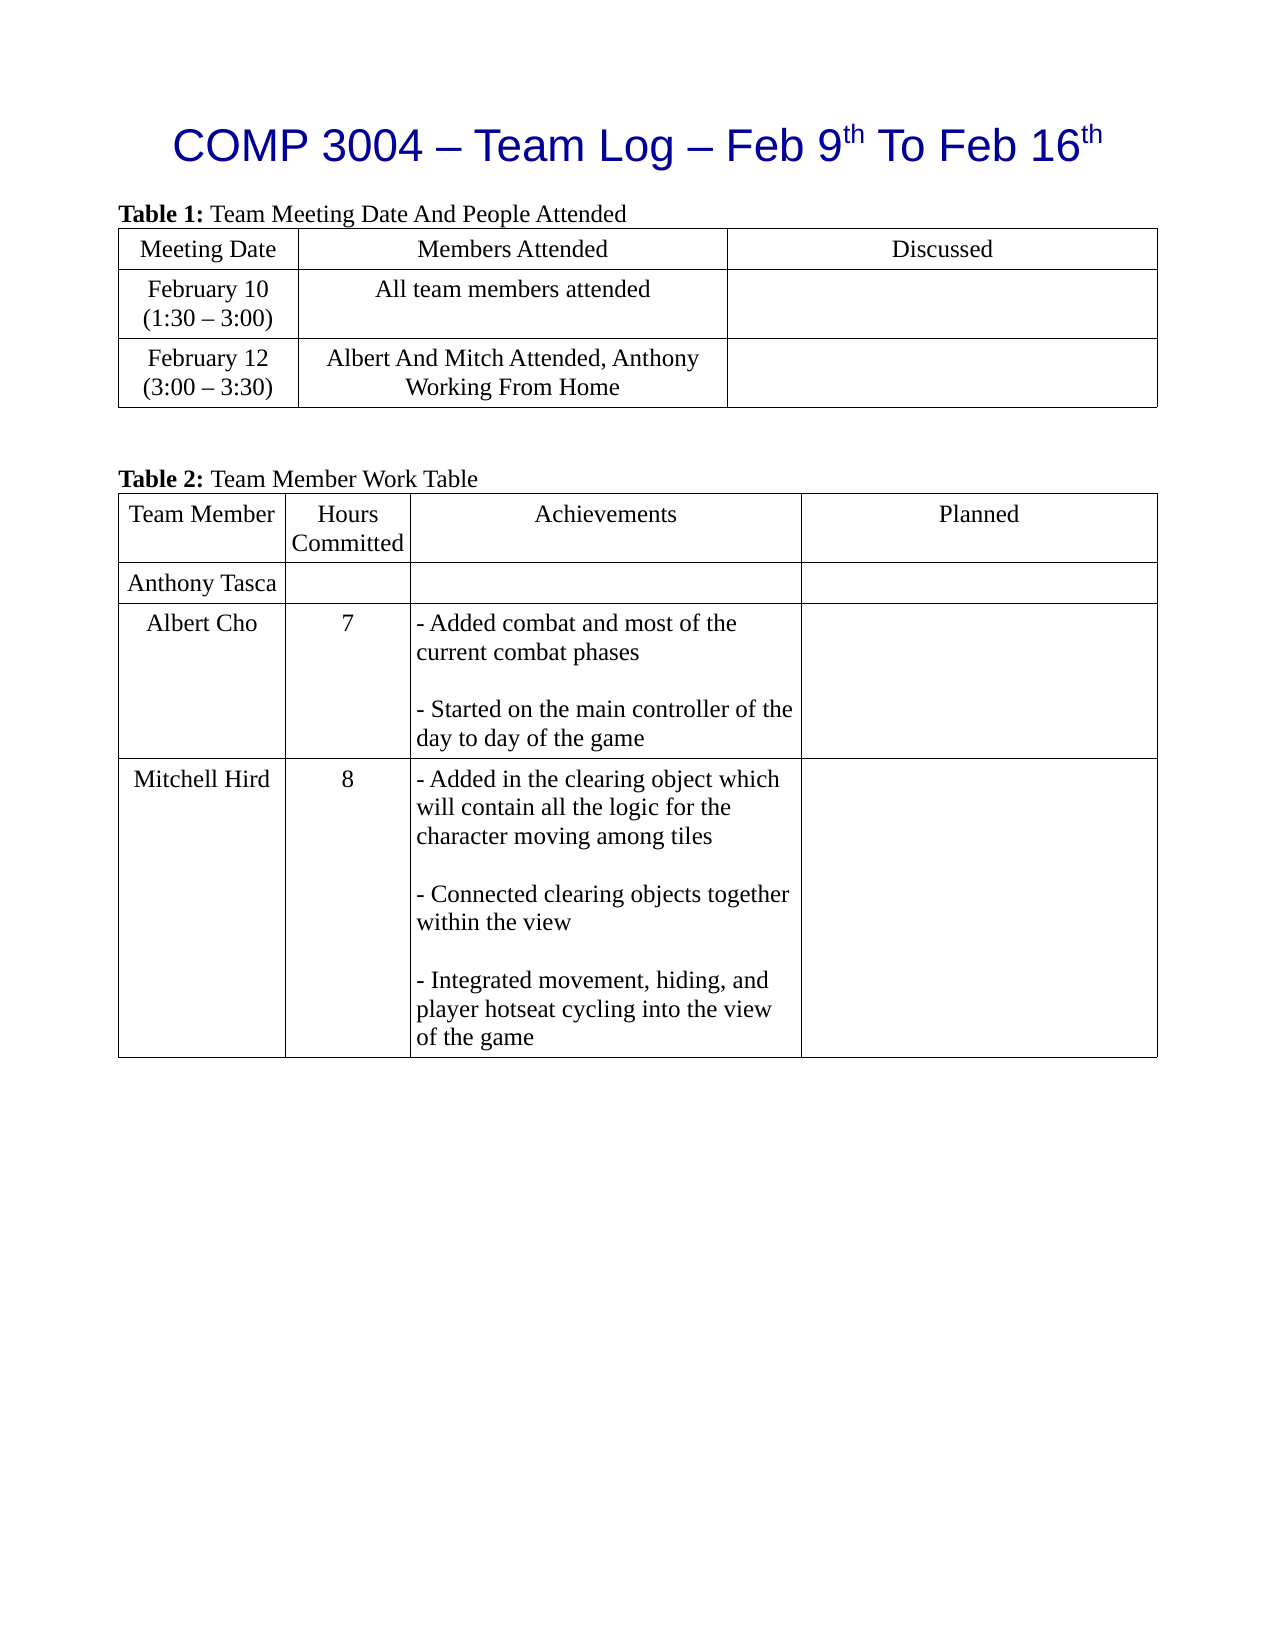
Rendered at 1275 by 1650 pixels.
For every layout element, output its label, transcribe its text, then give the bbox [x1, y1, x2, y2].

table_cell Albert And Mitch Attended, Anthony Working From Home [299, 339, 727, 407]
table_header Members Attended [299, 229, 727, 269]
table_cell [411, 563, 801, 602]
table_cell Albert Cho [119, 604, 285, 758]
table_header Hours Committed [286, 494, 410, 562]
text Table 2: Team Member Work Table [118, 464, 1157, 493]
text Table 1: Team Meeting Date And People Attended [118, 199, 1157, 228]
table_cell February 12 (3:00 – 3:30) [119, 339, 298, 407]
table_header Planned [802, 494, 1157, 562]
table_cell 8 [286, 759, 410, 1057]
table_cell Anthony Tasca [119, 563, 285, 602]
table_header Discussed [728, 229, 1157, 269]
table_cell [728, 339, 1157, 407]
table_cell [286, 563, 410, 602]
table_cell [802, 563, 1157, 602]
text COMP 3004 – Team Log – Feb 9th To Feb 16th [118, 118, 1157, 171]
table_cell - Added in the clearing object which will contain all the logic for the character moving among tiles - Connected clearing objects together within the view - Integrated movement, hiding, and player hotseat cycling into the view of the game [411, 759, 801, 1057]
table_cell February 10 (1:30 – 3:00) [119, 270, 298, 338]
table_header Achievements [411, 494, 801, 562]
table_header Team Member [119, 494, 285, 562]
table_cell 7 [286, 604, 410, 758]
table_cell All team members attended [299, 270, 727, 338]
table_cell [728, 270, 1157, 338]
table_header Meeting Date [119, 229, 298, 269]
table_cell [802, 604, 1157, 758]
table_cell - Added combat and most of the current combat phases - Started on the main controller of the day to day of the game [411, 604, 801, 758]
table_cell [802, 759, 1157, 1057]
table_cell Mitchell Hird [119, 759, 285, 1057]
